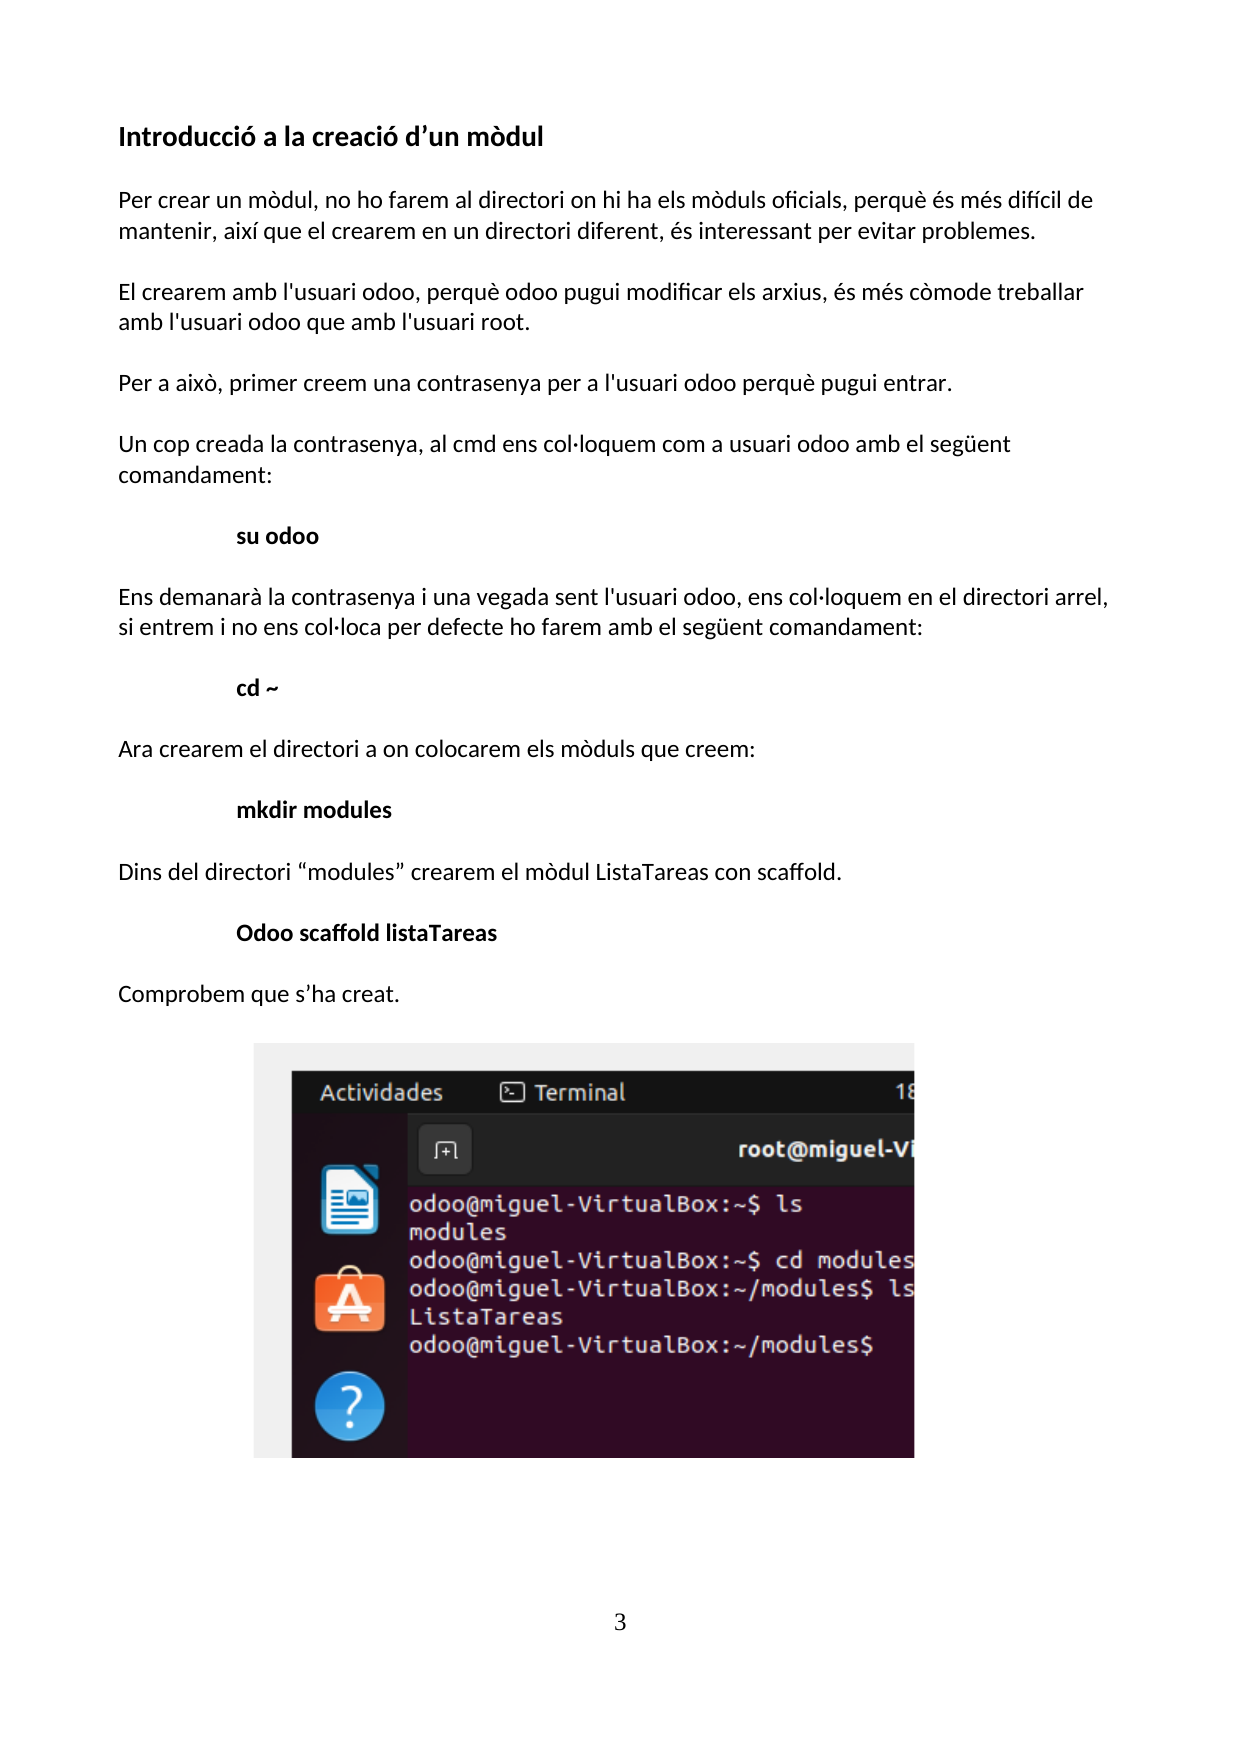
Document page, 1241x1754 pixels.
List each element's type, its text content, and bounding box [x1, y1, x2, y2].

text Dins del directori “modules” crearem el mòdul ListaTareas con scaffold. [118, 856, 1122, 886]
text Per crear un mòdul, no ho farem al directori on hi ha els mòduls oficials, perquè és més difícil de mantenir, així que el crearem en un directori diferent, és interessant per evitar problemes. [118, 184, 1122, 245]
text su odoo [118, 520, 1122, 551]
text Introducció a la creació d’un mòdul [118, 118, 1122, 154]
text mkdir modules [118, 795, 1122, 825]
text Comprobem que s’ha creat. [118, 978, 1122, 1008]
text Ara crearem el directori a on colocarem els mòduls que creem: [118, 734, 1122, 764]
text Un cop creada la contrasenya, al cmd ens col·loquem com a usuari odoo amb el següent comandament: [118, 428, 1122, 489]
text Ens demanarà la contrasenya i una vegada sent l'usuari odoo, ens col·loquem en el directori arrel, si entrem i no ens col·loca per defecte ho farem amb el següent comandament: [118, 581, 1122, 642]
text Per a això, primer creem una contrasenya per a l'usuari odoo perquè pugui entrar. [118, 367, 1122, 398]
picture [253, 1043, 915, 1458]
text El crearem amb l'usuari odoo, perquè odoo pugui modificar els arxius, és més còmode treballar amb l'usuari odoo que amb l'usuari root. [118, 276, 1122, 337]
text Odoo scaffold listaTareas [118, 917, 1122, 947]
text cd ~ [118, 673, 1122, 703]
